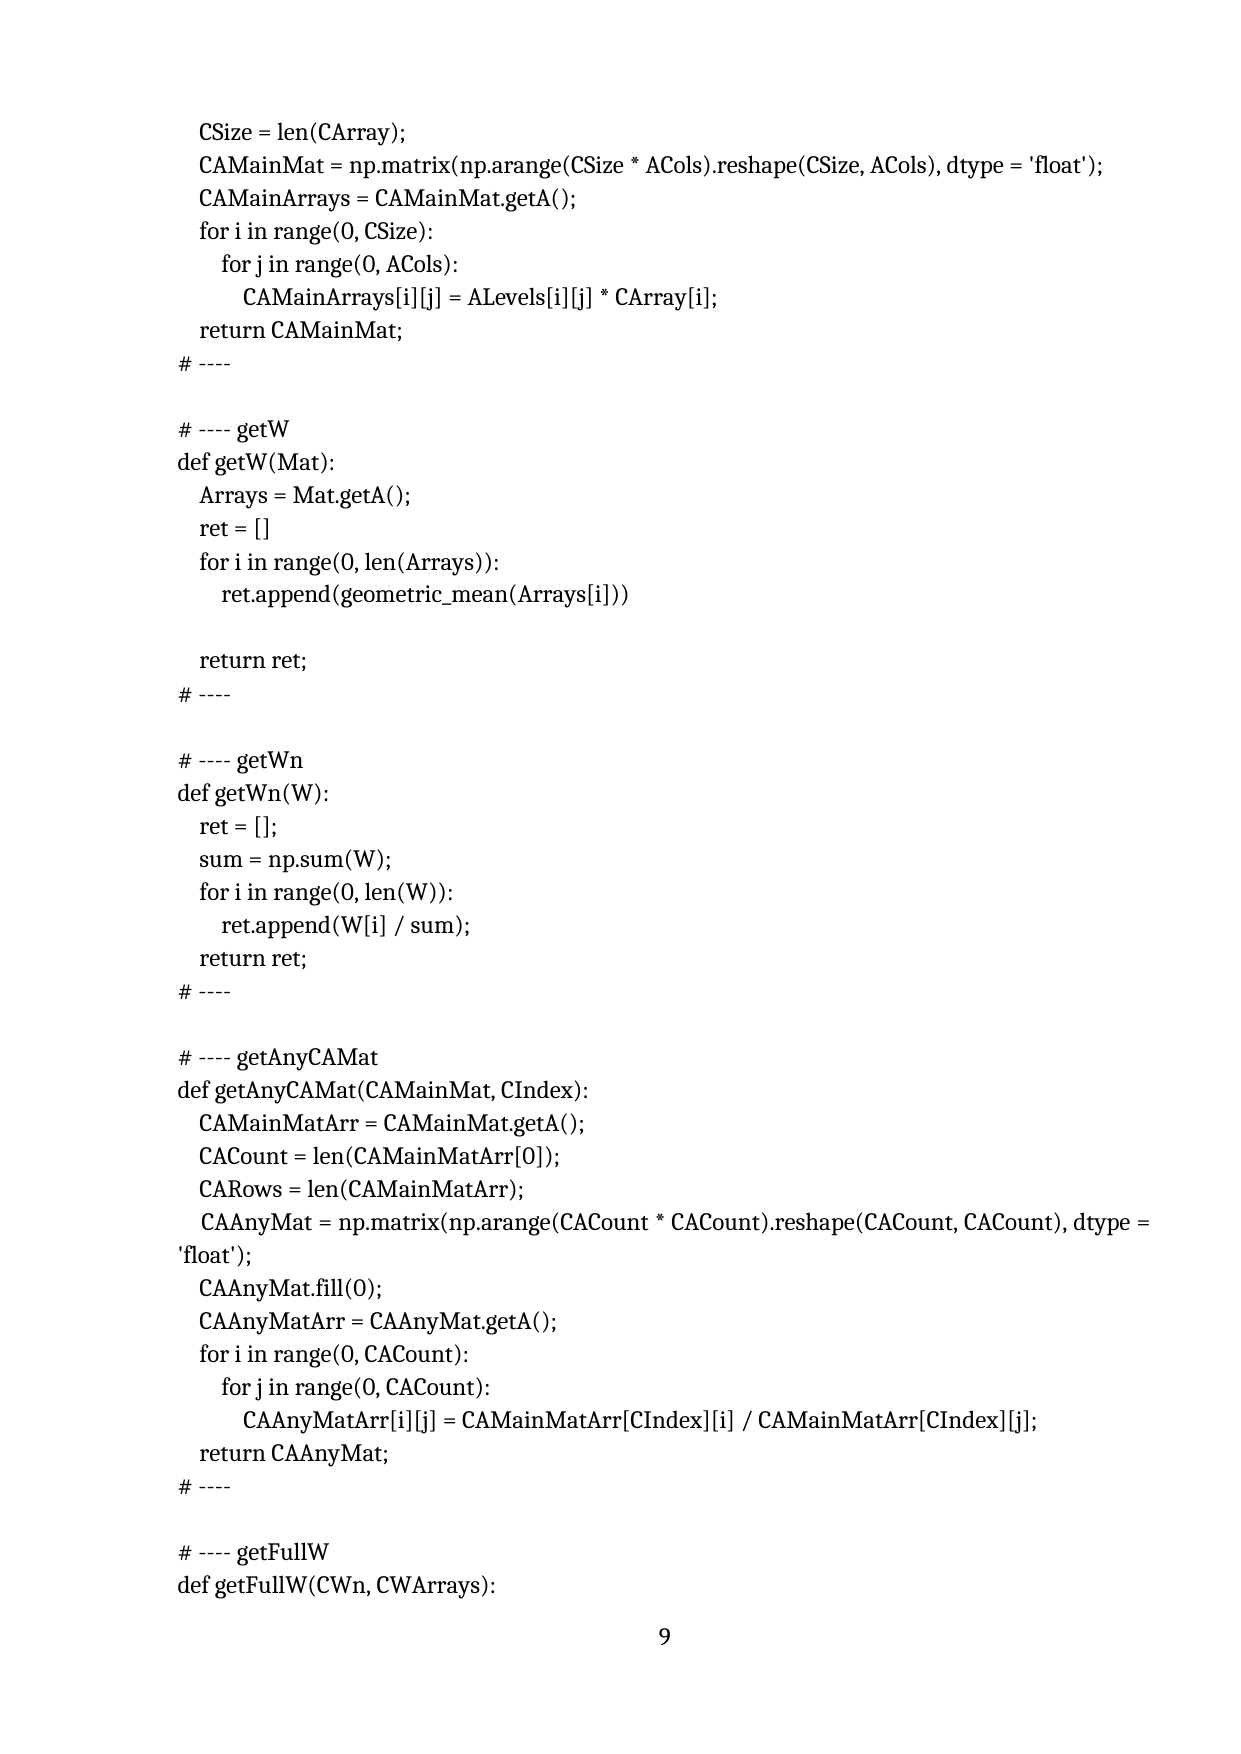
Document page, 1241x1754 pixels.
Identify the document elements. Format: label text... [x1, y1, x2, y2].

text def getW(Mat): [177, 448, 1152, 477]
text def getWn(W): [177, 778, 1152, 807]
text # ---- getAnyCAMat [177, 1043, 1152, 1071]
text CAMainArrays = CAMainMat.getA(); [177, 184, 1152, 213]
text ret.append(geometric_mean(Arrays[i])) [177, 580, 1152, 609]
text CAMainArrays[i][j] = ALevels[i][j] * CArray[i]; [177, 283, 1152, 312]
text sum = np.sum(W); [177, 844, 1152, 873]
text for j in range(0, ACols): [177, 250, 1152, 279]
text def getFullW(CWn, CWArrays): [177, 1571, 1152, 1600]
text CSize = len(CArray); [177, 118, 1152, 147]
text ret = [] [177, 514, 1152, 543]
text # ---- getWn [177, 746, 1152, 774]
text # ---- [177, 977, 1152, 1005]
text CACount = len(CAMainMatArr[0]); [177, 1142, 1152, 1171]
text return CAAnyMat; [177, 1439, 1152, 1468]
text CAAnyMatArr[i][j] = CAMainMatArr[CIndex][i] / CAMainMatArr[CIndex][j]; [177, 1406, 1152, 1435]
text for i in range(0, CSize): [177, 217, 1152, 246]
text for i in range(0, len(Arrays)): [177, 547, 1152, 576]
text CAAnyMat.fill(0); [177, 1274, 1152, 1303]
text return ret; [177, 944, 1152, 972]
text # ---- getW [177, 415, 1152, 444]
text Arrays = Mat.getA(); [177, 481, 1152, 510]
text for i in range(0, len(W)): [177, 878, 1152, 906]
text return ret; [177, 646, 1152, 675]
text CAAnyMatArr = CAAnyMat.getA(); [177, 1307, 1152, 1336]
text CAMainMat = np.matrix(np.arange(CSize * ACols).reshape(CSize, ACols), dtype = 'float'); [177, 151, 1152, 180]
text # ---- getFullW [177, 1538, 1152, 1567]
text for j in range(0, CACount): [177, 1373, 1152, 1402]
text CARows = len(CAMainMatArr); [177, 1175, 1152, 1203]
text # ---- [177, 679, 1152, 708]
text ret = []; [177, 812, 1152, 840]
text # ---- [177, 1472, 1152, 1501]
text CAAnyMat = np.matrix(np.arange(CACount * CACount).reshape(CACount, CACount), dtype = 'float'); [177, 1208, 1152, 1269]
text for i in range(0, CACount): [177, 1340, 1152, 1369]
text ret.append(W[i] / sum); [177, 911, 1152, 939]
text return CAMainMat; [177, 316, 1152, 345]
text # ---- [177, 349, 1152, 378]
text CAMainMatArr = CAMainMat.getA(); [177, 1109, 1152, 1137]
text def getAnyCAMat(CAMainMat, CIndex): [177, 1076, 1152, 1104]
